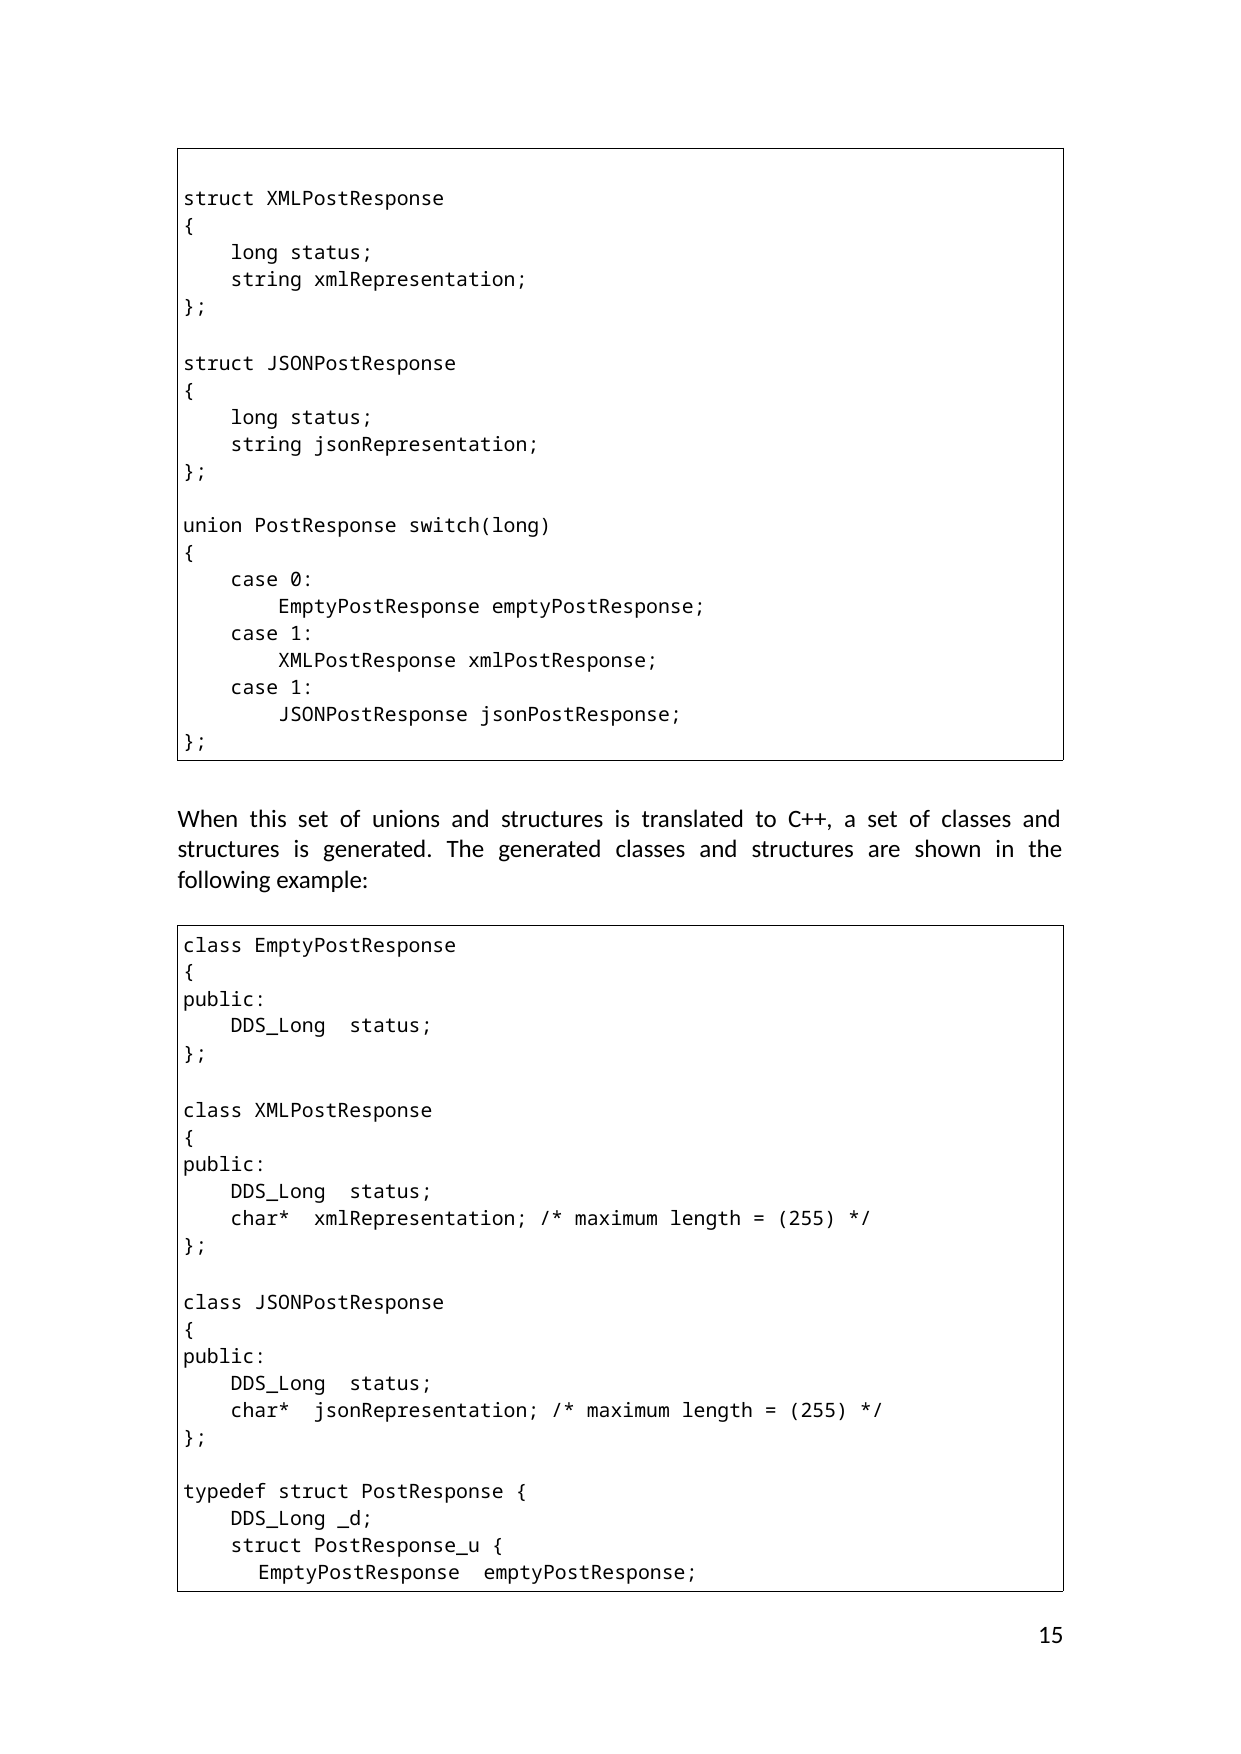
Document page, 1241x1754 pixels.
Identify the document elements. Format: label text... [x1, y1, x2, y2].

table_header class EmptyPostResponse { public: DDS_Long status; }; class XMLPostResponse { public: DDS_Long status; char* xmlRepresentation; /* maximum length = (255) */ }; class JSONPostResponse { public: DDS_Long status; char* jsonRepresentation; /* maximum length = (255) */ }; typedef struct PostResponse { DDS_Long _d; struct PostResponse_u { EmptyPostResponse emptyPostResponse; [178, 926, 1063, 1591]
text When this set of unions and structures is translated to C++, a set of classes and structures is generated. The generated classes and structures are shown in the following example: [177, 803, 1063, 894]
table_header struct XMLPostResponse { long status; string xmlRepresentation; }; struct JSONPostResponse { long status; string jsonRepresentation; }; union PostResponse switch(long) { case 0: EmptyPostResponse emptyPostResponse; case 1: XMLPostResponse xmlPostResponse; case 1: JSONPostResponse jsonPostResponse; }; [178, 149, 1063, 760]
